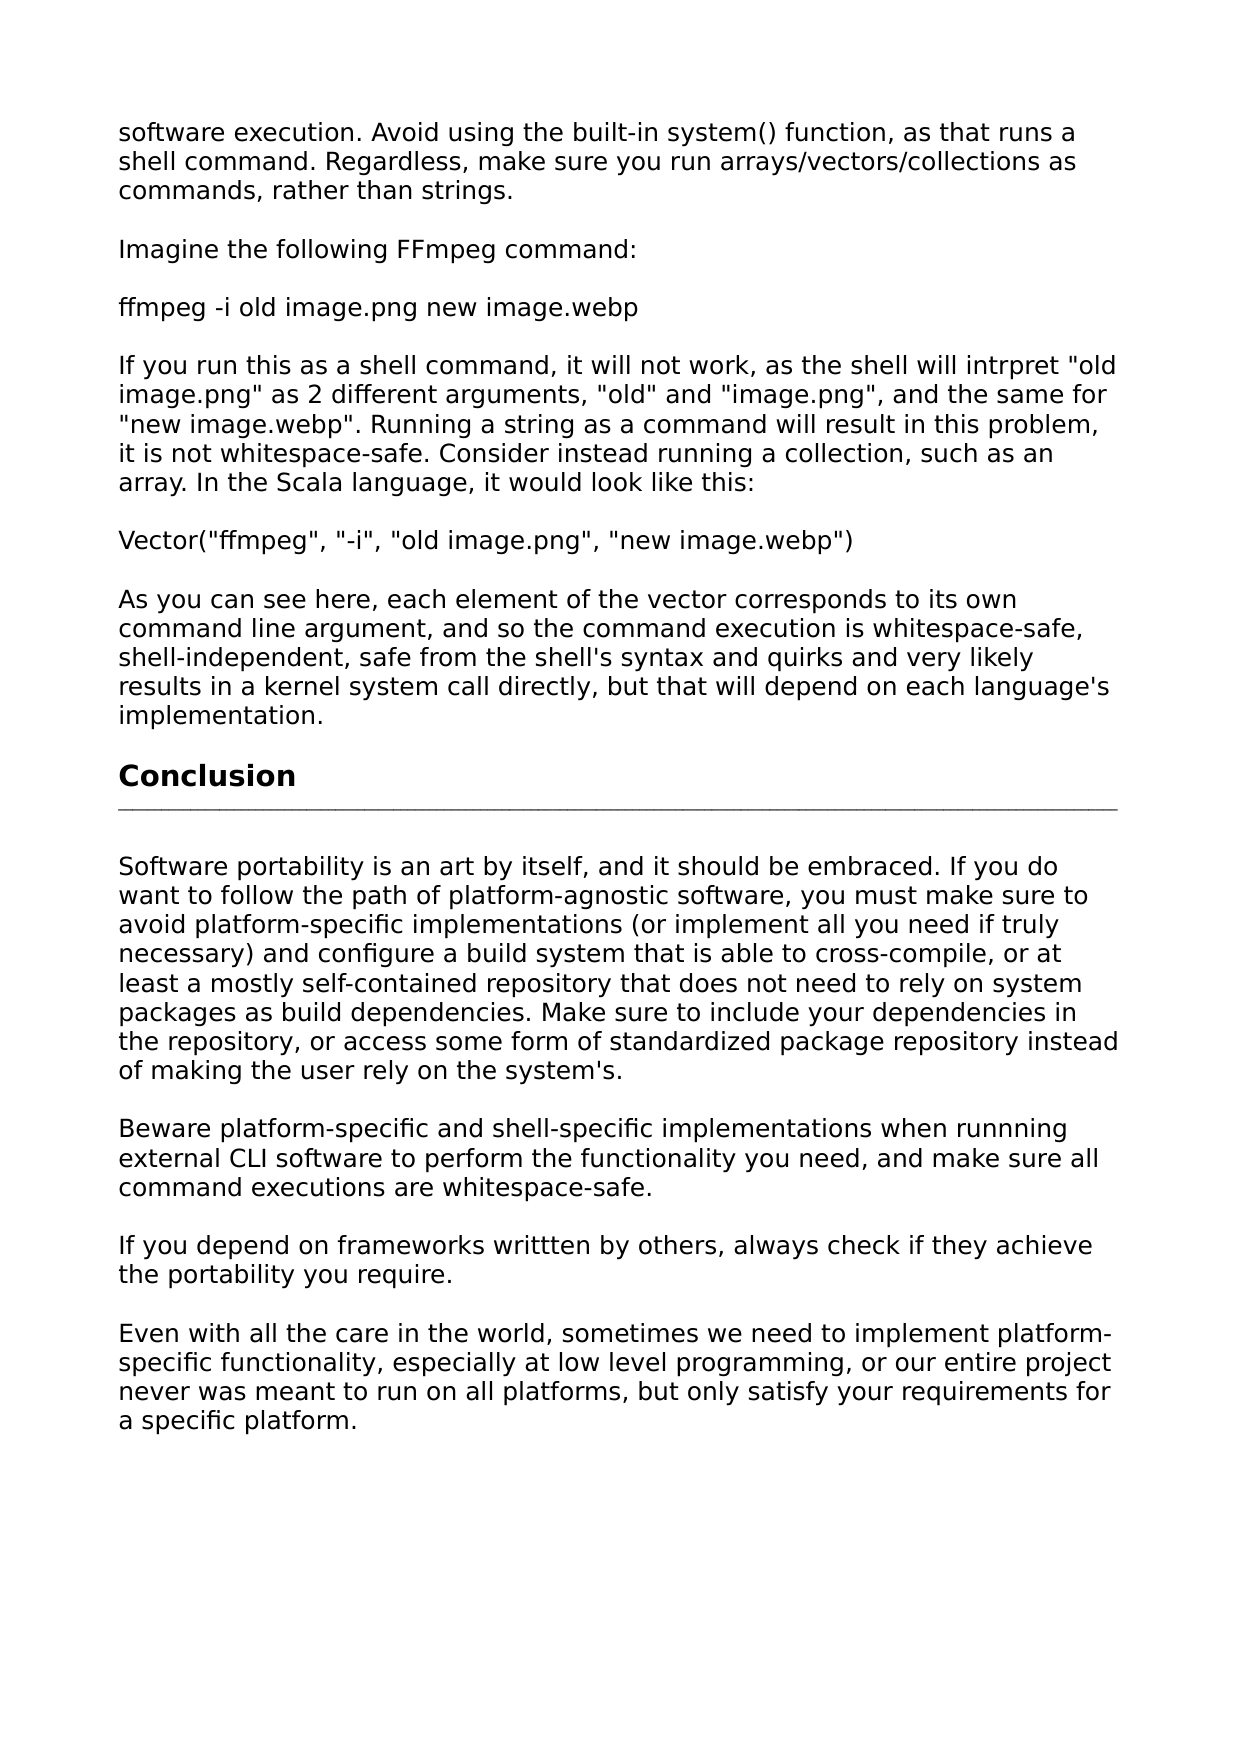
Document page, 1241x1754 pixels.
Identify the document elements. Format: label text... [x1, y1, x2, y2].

text Vector("ffmpeg", "-i", "old image.png", "new image.webp") [118, 526, 1122, 556]
text Imagine the following FFmpeg command: [118, 235, 1122, 264]
text As you can see here, each element of the vector corresponds to its own command line argument, and so the command execution is whitespace-safe, shell-independent, safe from the shell's syntax and quirks and very likely results in a kernel system call directly, but that will depend on each language's implementation. [118, 585, 1122, 731]
text Beware platform-specific and shell-specific implementations when runnning external CLI software to perform the functionality you need, and make sure all command executions are whitespace-safe. [118, 1114, 1122, 1202]
text Conclusion [118, 760, 1122, 794]
text __________________________________________________________________________________________________________________________________________ [118, 794, 1122, 823]
text Even with all the care in the world, sometimes we need to implement platform-specific functionality, especially at low level programming, or our entire project never was meant to run on all platforms, but only satisfy your requirements for a specific platform. [118, 1319, 1122, 1435]
text If you run this as a shell command, it will not work, as the shell will intrpret "old image.png" as 2 different arguments, "old" and "image.png", and the same for "new image.webp". Running a string as a command will result in this problem, it is not whitespace-safe. Consider instead running a collection, such as an array. In the Scala language, it would look like this: [118, 351, 1122, 497]
text If you depend on frameworks writtten by others, always check if they achieve the portability you require. [118, 1231, 1122, 1289]
text Software portability is an art by itself, and it should be embraced. If you do want to follow the path of platform-agnostic software, you must make sure to avoid platform-specific implementations (or implement all you need if truly necessary) and configure a build system that is able to cross-compile, or at least a mostly self-contained repository that does not need to rely on system packages as build dependencies. Make sure to include your dependencies in the repository, or access some form of standardized package repository instead of making the user rely on the system's. [118, 852, 1122, 1085]
text software execution. Avoid using the built-in system() function, as that runs a shell command. Regardless, make sure you run arrays/vectors/collections as commands, rather than strings. [118, 118, 1122, 206]
text ffmpeg -i old image.png new image.webp [118, 293, 1122, 322]
